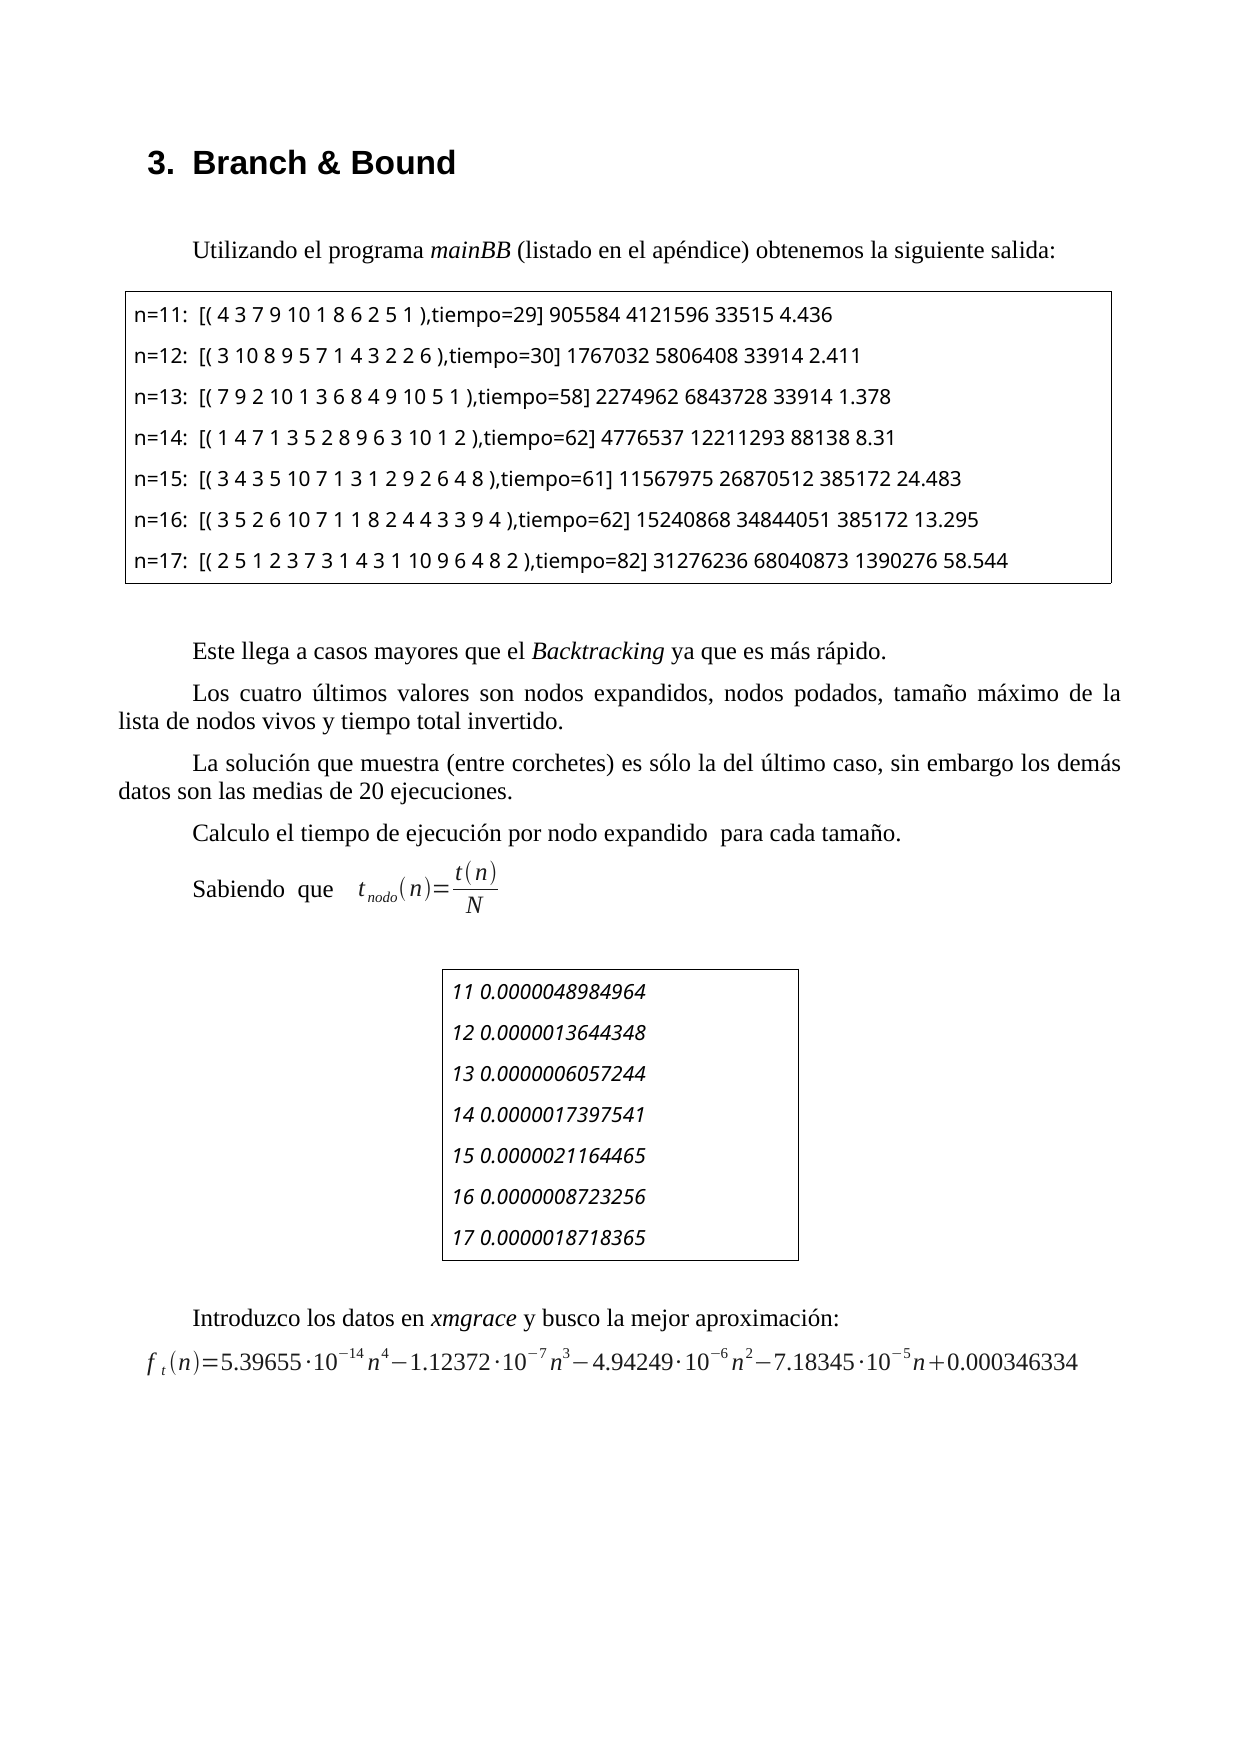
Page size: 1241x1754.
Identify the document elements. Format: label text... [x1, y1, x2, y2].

text n=14: [( 1 4 7 1 3 5 2 8 9 6 3 10 1 2 ),tiempo=62] 4776537 12211293 88138 8.31 [134, 423, 1102, 452]
text 16 0.0000008723256 [451, 1182, 789, 1211]
text Sabiendo que [118, 859, 1122, 919]
text 15 0.0000021164465 [451, 1141, 789, 1170]
text Los cuatro últimos valores son nodos expandidos, nodos podados, tamaño máximo de la lista de nodos vivos y tiempo total invertido. [118, 678, 1122, 735]
text Este llega a casos mayores que el Backtracking ya que es más rápido. [118, 636, 1122, 665]
text Introduzco los datos en xmgrace y busco la mejor aproximación: [118, 1303, 1122, 1331]
text n=12: [( 3 10 8 9 5 7 1 4 3 2 2 6 ),tiempo=30] 1767032 5806408 33914 2.411 [134, 341, 1102, 370]
text 12 0.0000013644348 [451, 1018, 789, 1047]
text Utilizando el programa mainBB (listado en el apéndice) obtenemos la siguiente salida: [118, 236, 1122, 264]
text La solución que muestra (entre corchetes) es sólo la del último caso, sin embargo los demás datos son las medias de 20 ejecuciones. [118, 748, 1122, 805]
subtitle Branch & Bound [147, 143, 1122, 182]
text Calculo el tiempo de ejecución por nodo expandido para cada tamaño. [118, 818, 1122, 846]
text 14 0.0000017397541 [451, 1100, 789, 1129]
text n=11: [( 4 3 7 9 10 1 8 6 2 5 1 ),tiempo=29] 905584 4121596 33515 4.436 [134, 300, 1102, 329]
text 13 0.0000006057244 [451, 1059, 789, 1088]
text n=13: [( 7 9 2 10 1 3 6 8 4 9 10 5 1 ),tiempo=58] 2274962 6843728 33914 1.378 [134, 382, 1102, 411]
text n=16: [( 3 5 2 6 10 7 1 1 8 2 4 4 3 3 9 4 ),tiempo=62] 15240868 34844051 385172 13.295 [134, 505, 1102, 533]
text 17 0.0000018718365 [451, 1223, 789, 1252]
text n=15: [( 3 4 3 5 10 7 1 3 1 2 9 2 6 4 8 ),tiempo=61] 11567975 26870512 385172 24.483 [134, 464, 1102, 492]
text 11 0.0000048984964 [451, 977, 789, 1006]
text n=17: [( 2 5 1 2 3 7 3 1 4 3 1 10 9 6 4 8 2 ),tiempo=82] 31276236 68040873 1390276 58.544 [134, 546, 1102, 574]
